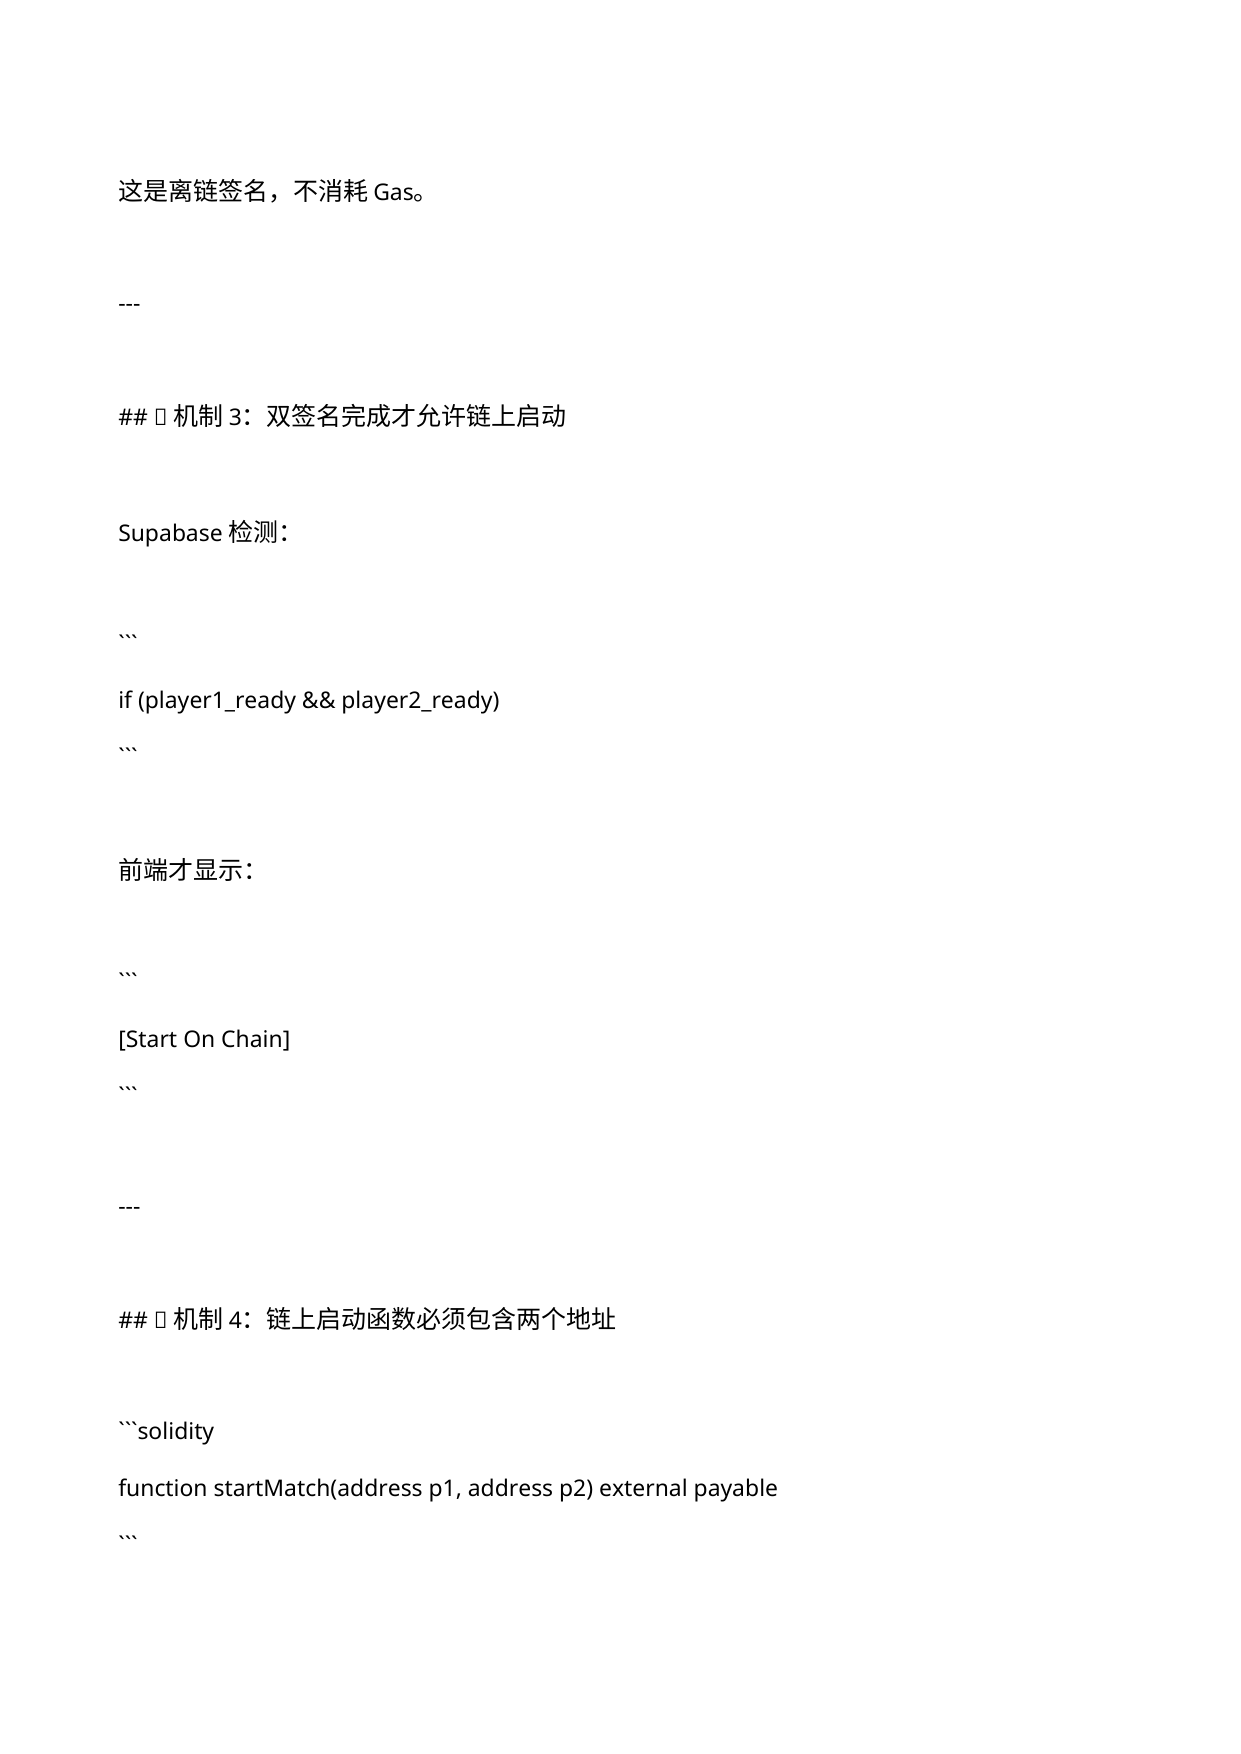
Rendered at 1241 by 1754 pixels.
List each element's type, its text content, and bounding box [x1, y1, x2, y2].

text 前端才显示： [118, 851, 1122, 887]
text Supabase 检测： [118, 512, 1122, 548]
text ## 🔥 机制4：链上启动函数必须包含两个地址 [118, 1299, 1122, 1336]
text ## 🔥 机制3：双签名完成才允许链上启动 [118, 396, 1122, 433]
text ``` [118, 627, 1122, 659]
text 这是离链签名，不消耗Gas。 [118, 171, 1122, 207]
text if (player1_ready && player2_ready) [118, 684, 1122, 716]
text ``` [118, 741, 1122, 772]
text ``` [118, 1080, 1122, 1111]
text ``` [118, 1528, 1122, 1560]
text ```solidity [118, 1415, 1122, 1446]
text function startMatch(address p1, address p2) external payable [118, 1472, 1122, 1503]
text ``` [118, 966, 1122, 998]
text --- [118, 1190, 1122, 1221]
text [Start On Chain] [118, 1023, 1122, 1054]
text --- [118, 287, 1122, 318]
